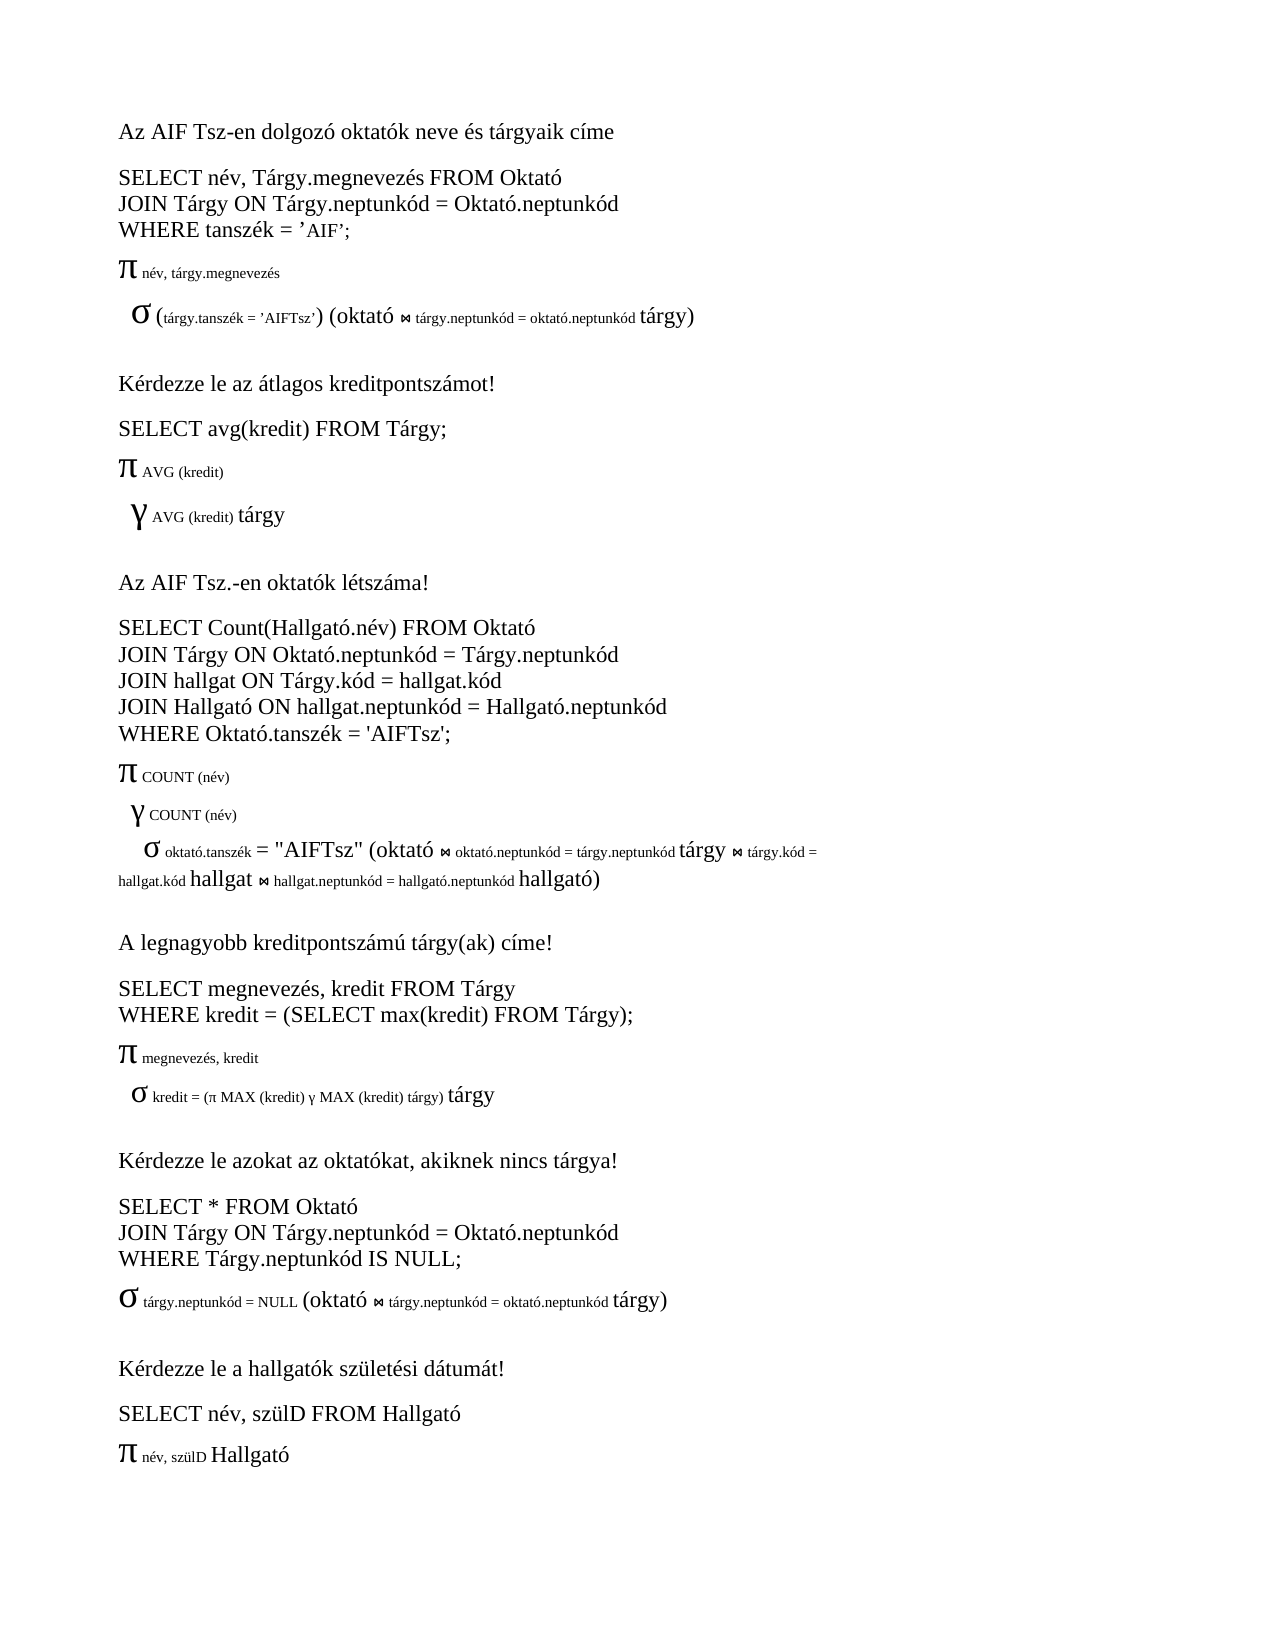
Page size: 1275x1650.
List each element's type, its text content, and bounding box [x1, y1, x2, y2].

text Az AIF Tsz-en dolgozó oktatók neve és tárgyaik címe [118, 118, 1157, 144]
text SELECT név, szülD FROM Hallgató π név, szülD Hallgató [118, 1381, 1157, 1471]
text Kérdezze le azokat az oktatókat, akiknek nincs tárgya! [118, 1147, 1157, 1174]
text Az AIF Tsz.-en oktatók létszáma! [118, 569, 1157, 595]
text SELECT avg(kredit) FROM Tárgy; π AVG (kredit) γ AVG (kredit) tárgy [118, 396, 1157, 530]
text Kérdezze le a hallgatók születési dátumát! [118, 1335, 1157, 1381]
text SELECT Count(Hallgató.név) FROM Oktató JOIN Tárgy ON Oktató.neptunkód = Tárgy.neptunkód JOIN hallgat ON Tárgy.kód = hallgat.kód JOIN Hallgató ON hallgat.neptunkód = Hallgató.neptunkód WHERE Oktató.tanszék = 'AIFTsz'; π COUNT (név) γ COUNT (név) σ oktató.tanszék = "AIFTsz" (oktató ⋈ oktató.neptunkód = tárgy.neptunkód tárgy ⋈ tárgy.kód = hallgat.kód hallgat ⋈ hallgat.neptunkód = hallgató.neptunkód hallgató) [118, 595, 1157, 891]
text SELECT megnevezés, kredit FROM Tárgy WHERE kredit = (SELECT max(kredit) FROM Tárgy); π megnevezés, kredit σ kredit = (π MAX (kredit) γ MAX (kredit) tárgy) tárgy [118, 956, 1157, 1109]
text [118, 1490, 1157, 1509]
text Kérdezze le az átlagos kreditpontszámot! [118, 351, 1157, 396]
text SELECT * FROM Oktató JOIN Tárgy ON Tárgy.neptunkód = Oktató.neptunkód WHERE Tárgy.neptunkód IS NULL; σ tárgy.neptunkód = NULL (oktató ⋈ tárgy.neptunkód = oktató.neptunkód tárgy) [118, 1174, 1157, 1316]
text A legnagyobb kreditpontszámú tárgy(ak) címe! [118, 891, 1157, 956]
text SELECT név, Tárgy.megnevezés FROM Oktató JOIN Tárgy ON Tárgy.neptunkód = Oktató.neptunkód WHERE tanszék = ’AIF’; π név, tárgy.megnevezés σ (tárgy.tanszék = ’AIFTsz’) (oktató ⋈ tárgy.neptunkód = oktató.neptunkód tárgy) [118, 144, 1157, 331]
